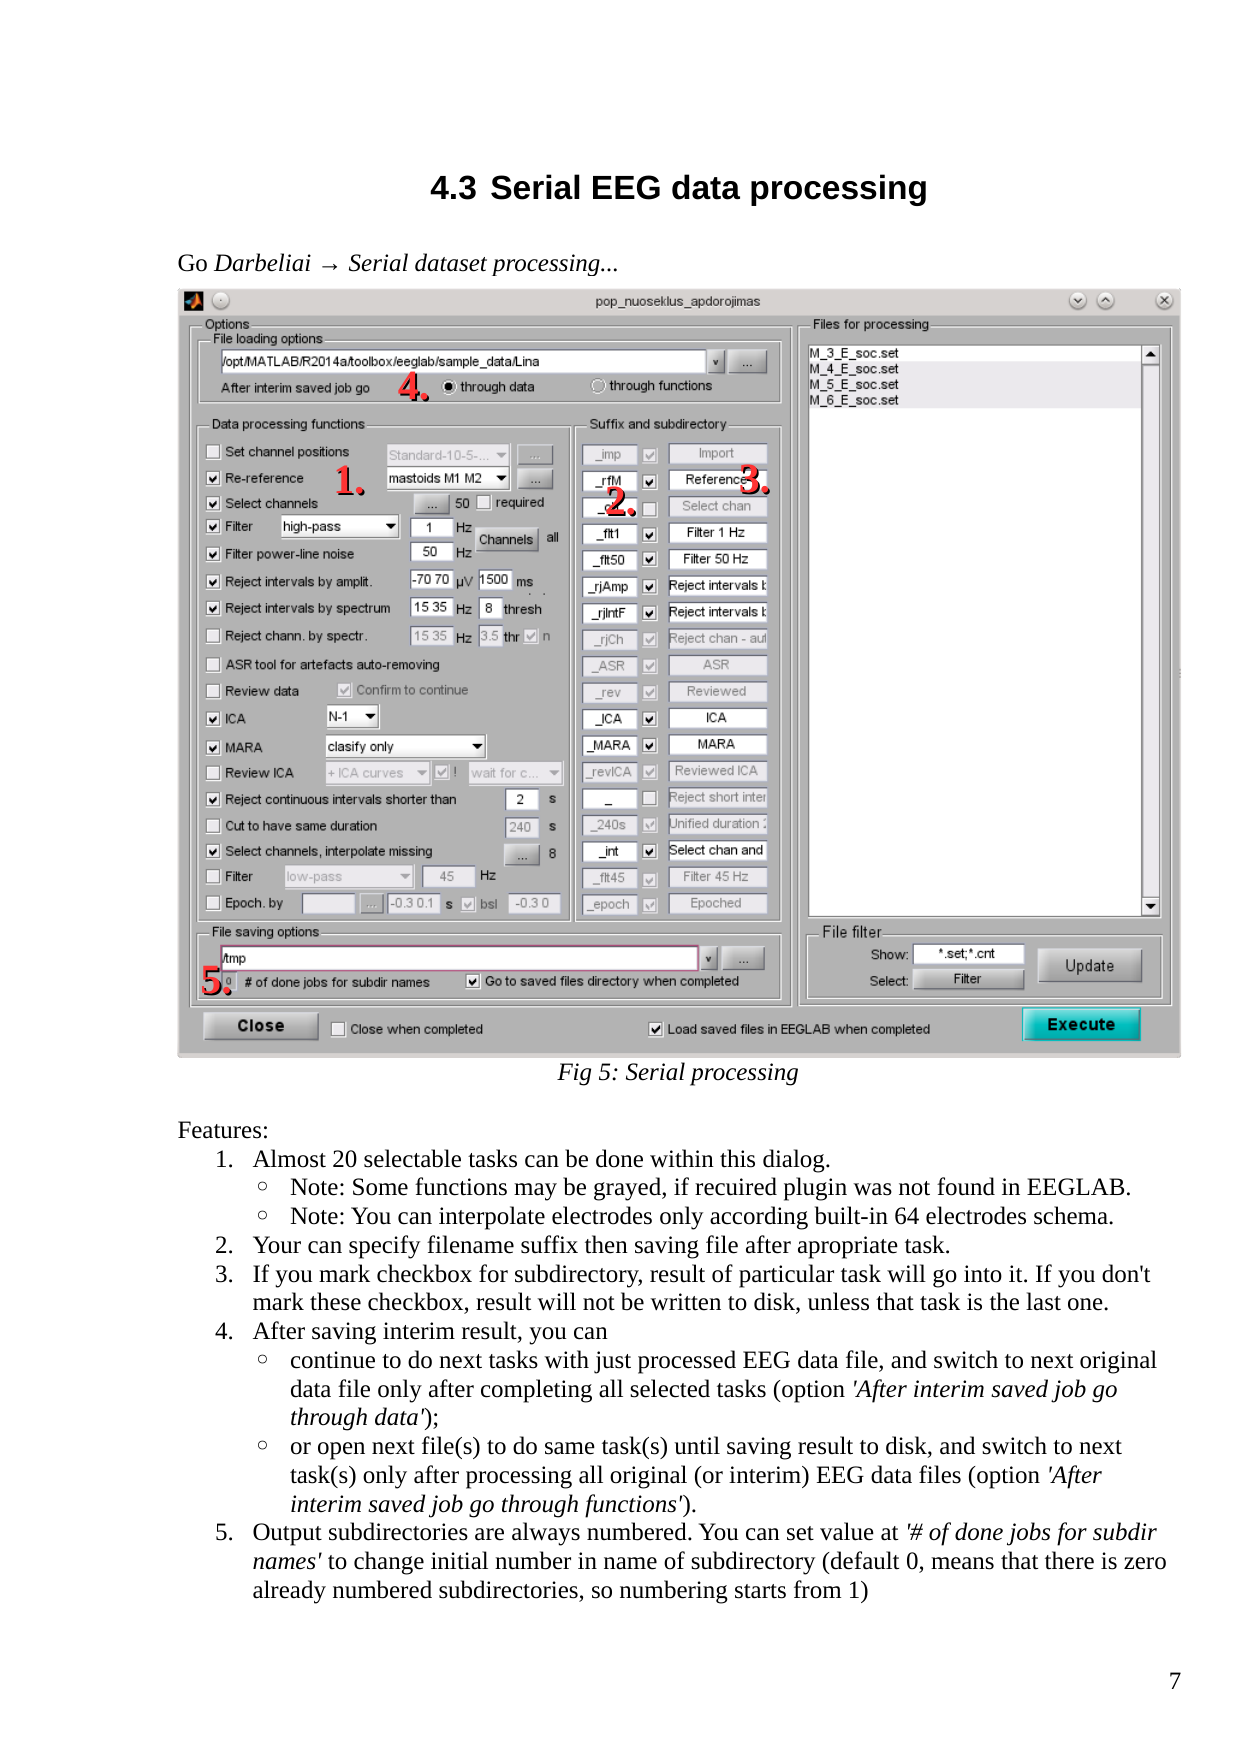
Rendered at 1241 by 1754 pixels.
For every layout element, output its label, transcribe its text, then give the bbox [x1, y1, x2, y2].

list continue to do next tasks with just processed EEG data file, and switch to next original data file only after completing all selected tasks (option 'After interim saved job go through data'); [252, 1345, 1181, 1431]
list or open next file(s) to do same task(s) until saving result to disk, and switch to next task(s) only after processing all original (or interim) EEG data files (option 'After interim saved job go through functions'). [252, 1431, 1181, 1517]
list Your can specify filename suffix then saving file after apropriate task. [215, 1230, 1181, 1259]
text Fig 5: Serial processing [177, 1058, 1181, 1086]
list Output subdirectories are always numbered. You can set value at '# of done jobs for subdir names' to change initial number in name of subdirectory (default 0, means that there is zero already numbered subdirectories, so numbering starts from 1) [215, 1517, 1181, 1604]
picture [177, 288, 1182, 1058]
text Features: [177, 1115, 1181, 1144]
list If you mark checkbox for subdirectory, result of particular task will go into it. If you don't mark these checkbox, result will not be written to disk, unless that task is the last one. [215, 1259, 1181, 1316]
list Note: Some functions may be grayed, if recuired plugin was not found in EEGLAB. [252, 1172, 1181, 1201]
subtitle Serial EEG data processing [177, 168, 1181, 206]
list Almost 20 selectable tasks can be done within this dialog. [215, 1144, 1181, 1172]
list After saving interim result, you can [215, 1316, 1181, 1345]
list Note: You can interpolate electrodes only according built-in 64 electrodes schema. [252, 1201, 1181, 1230]
text Go Darbeliai → Serial dataset processing... [177, 248, 1181, 276]
